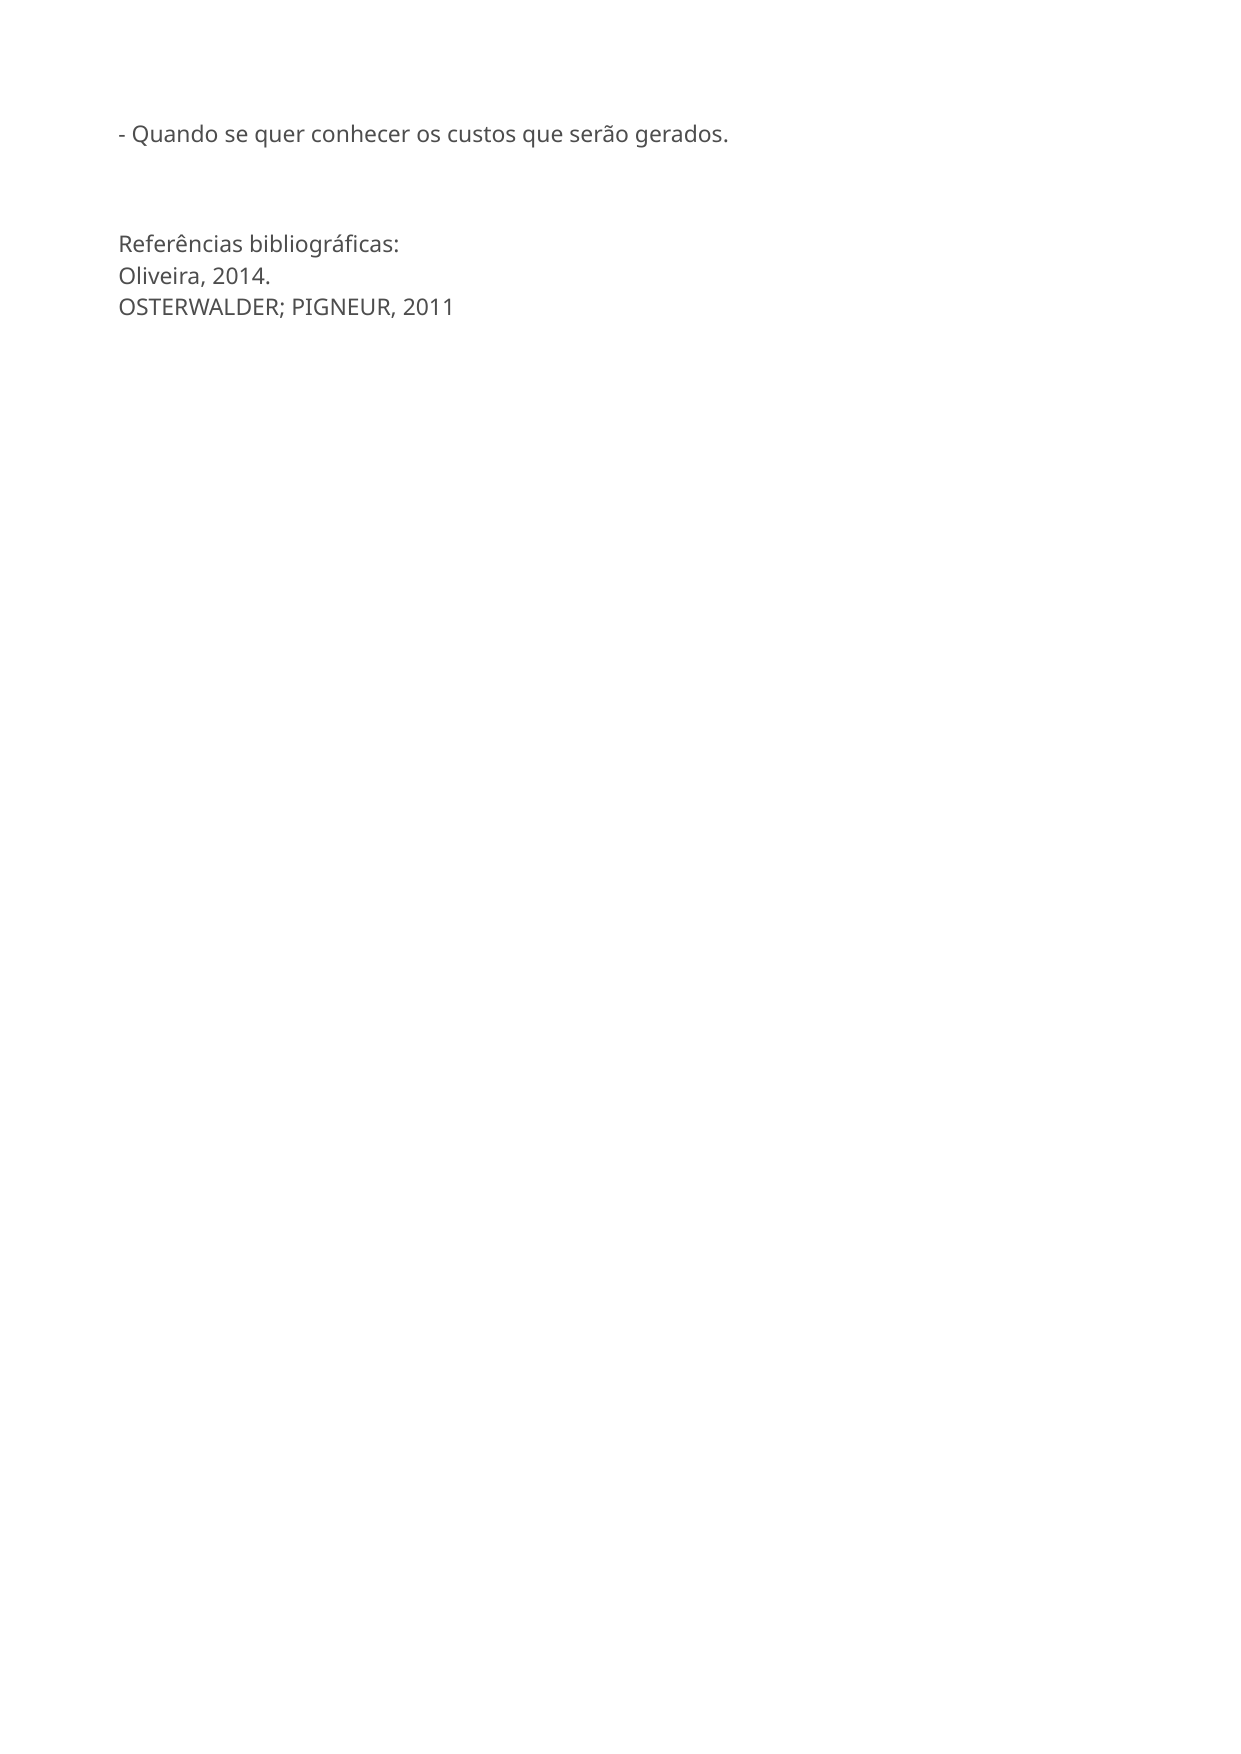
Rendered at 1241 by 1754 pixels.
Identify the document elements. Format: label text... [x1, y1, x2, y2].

text OSTERWALDER; PIGNEUR, 2011 [118, 291, 1122, 322]
text Oliveira, 2014. [118, 260, 1122, 291]
text - Quando se quer conhecer os custos que serão gerados. [118, 118, 1122, 149]
text Referências bibliográficas: [118, 228, 1122, 260]
